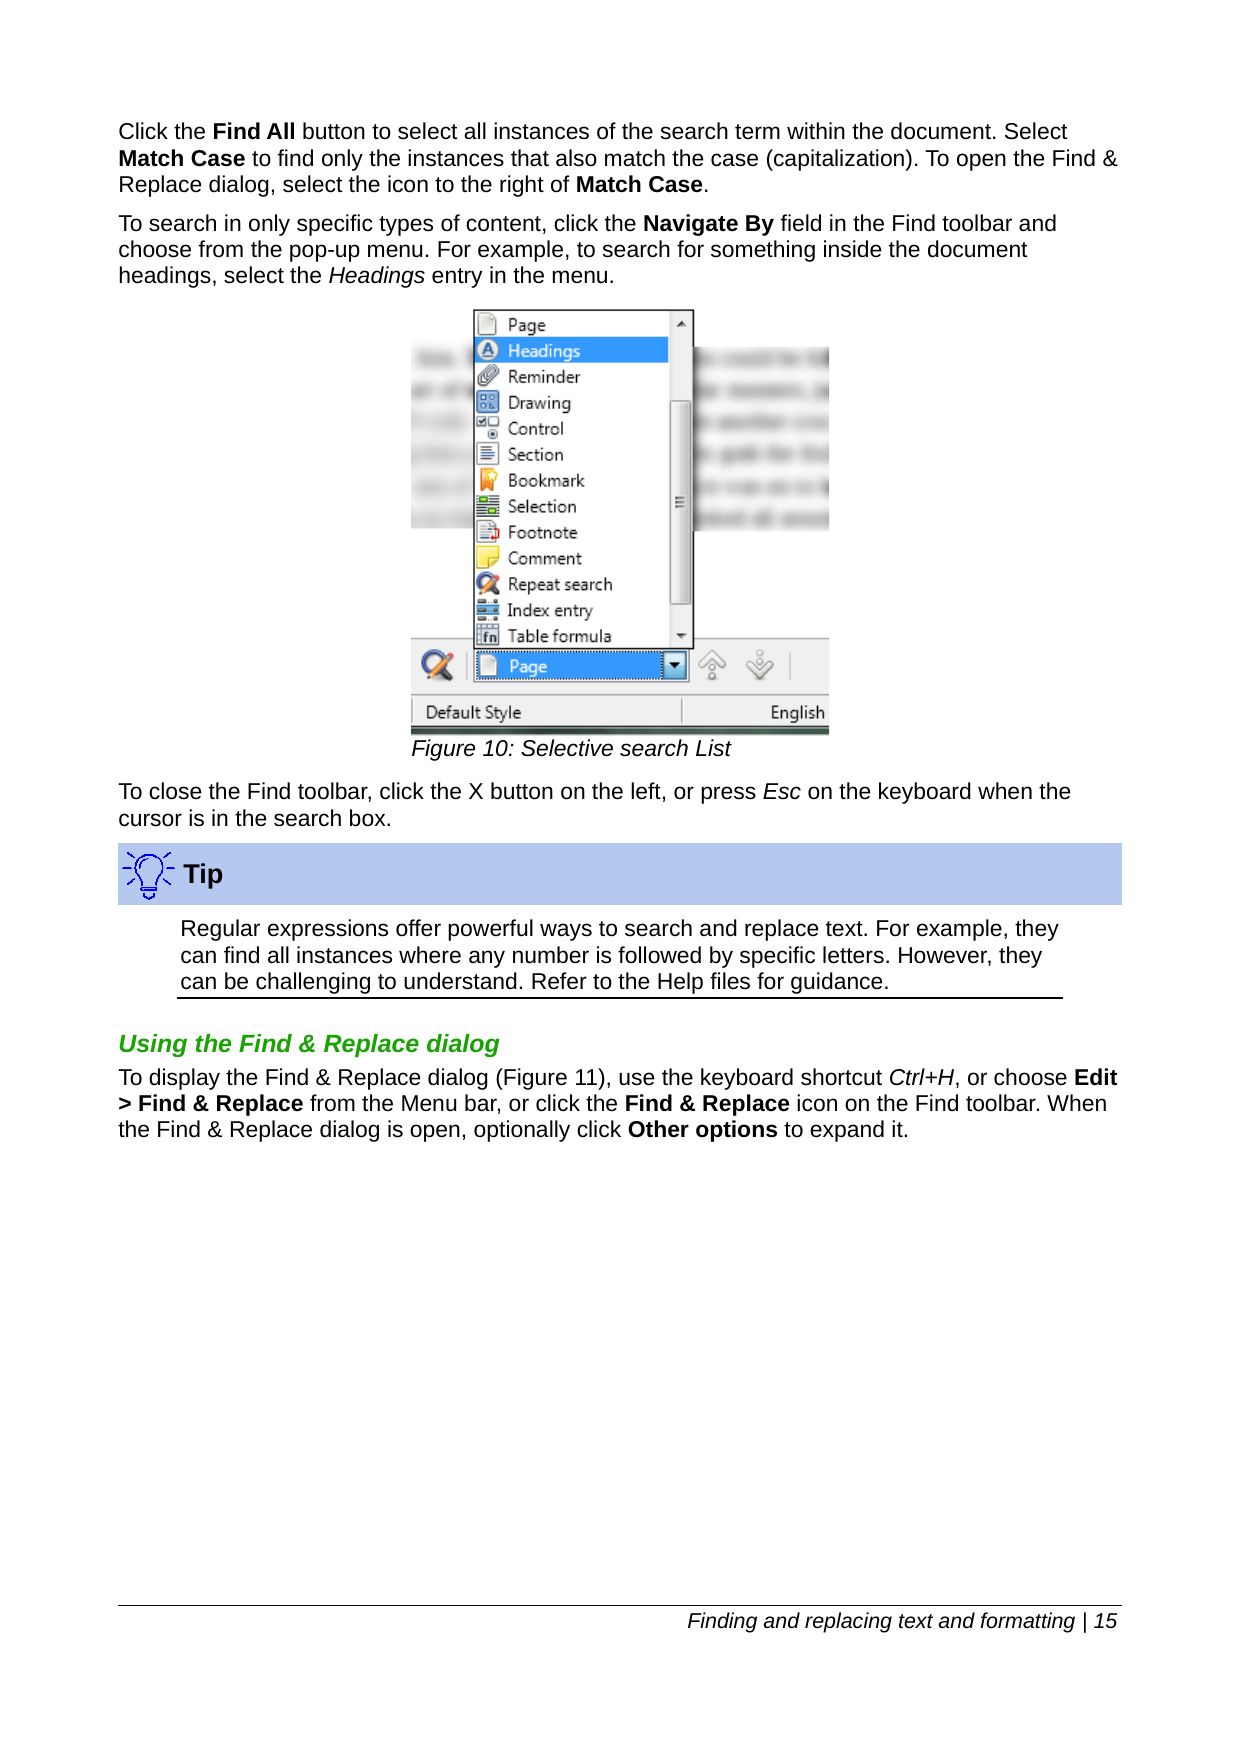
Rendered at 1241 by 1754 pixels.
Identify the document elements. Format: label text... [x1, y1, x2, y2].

text Regular expressions offer powerful ways to search and replace text. For example, they can find all instances where any number is followed by specific letters. However, they can be challenging to understand. Refer to the Help files for guidance. [177, 912, 1063, 997]
text Figure 10: Selective search List [411, 736, 829, 762]
text To display the Find & Replace dialog (Figure 11), use the keyboard shortcut Ctrl+H, or choose Edit > Find & Replace from the Menu bar, or click the Find & Replace icon on the Find toolbar. When the Find & Replace dialog is open, optionally click Other options to expand it. [118, 1063, 1122, 1143]
text Click the Find All button to select all instances of the search term within the document. Select Match Case to find only the instances that also match the case (capitalization). To open the Find & Replace dialog, select the icon to the right of Match Case. [118, 118, 1122, 197]
text To search in only specific types of content, click the Navigate By field in the Find toolbar and choose from the pop-up menu. For example, to search for something inside the document headings, select the Headings entry in the menu. [118, 210, 1122, 289]
subtitle Tip [118, 843, 1122, 905]
subtitle Using the Find & Replace dialog [118, 1029, 1122, 1058]
picture [119, 844, 179, 904]
text To close the Find toolbar, click the X button on the left, or press Esc on the keyboard when the cursor is in the search box. [118, 778, 1122, 831]
picture [411, 301, 830, 736]
